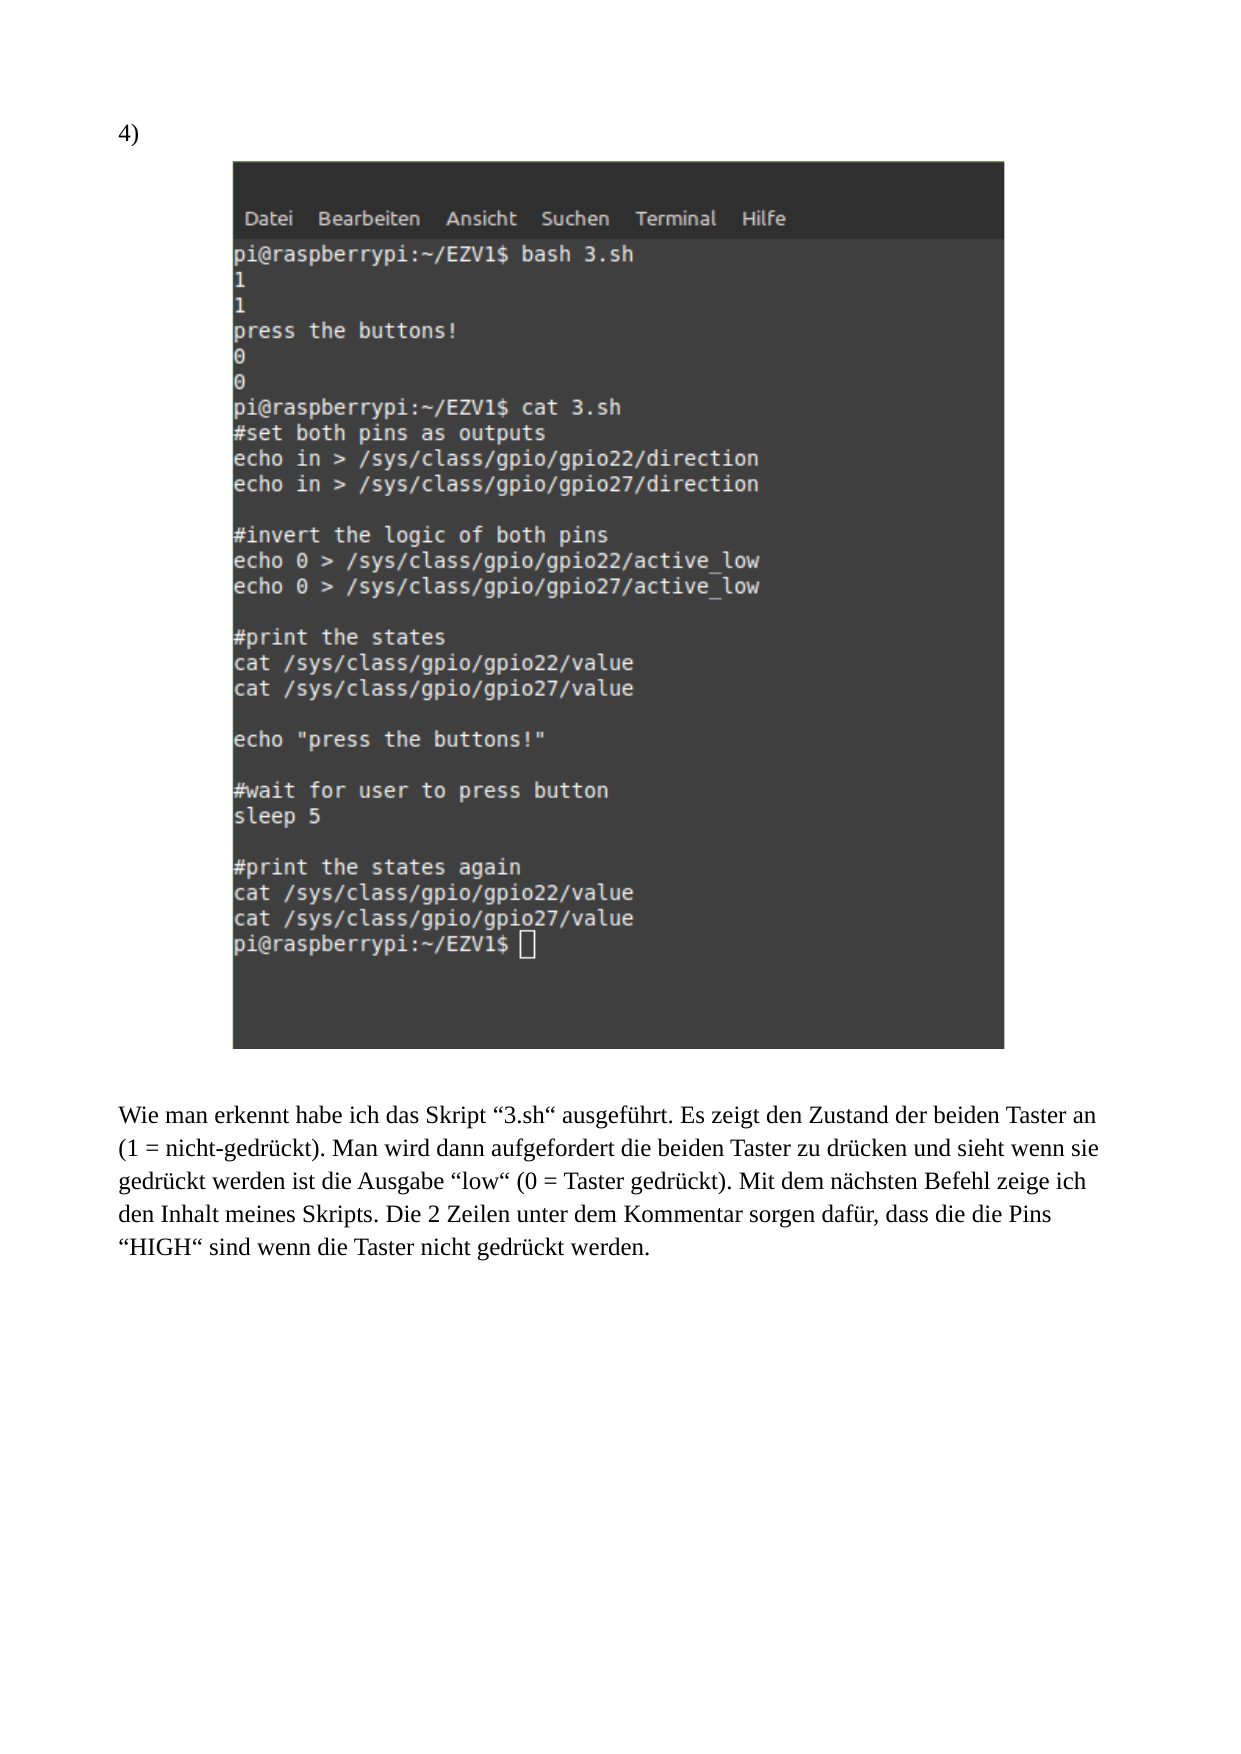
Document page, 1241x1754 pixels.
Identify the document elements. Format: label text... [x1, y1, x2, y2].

text 4) [118, 118, 1122, 147]
picture [232, 161, 1005, 1049]
text Wie man erkennt habe ich das Skript “3.sh“ ausgeführt. Es zeigt den Zustand der beiden Taster an (1 = nicht-gedrückt). Man wird dann aufgefordert die beiden Taster zu drücken und sieht wenn sie gedrückt werden ist die Ausgabe “low“ (0 = Taster gedrückt). Mit dem nächsten Befehl zeige ich den Inhalt meines Skripts. Die 2 Zeilen unter dem Kommentar sorgen dafür, dass die die Pins “HIGH“ sind wenn die Taster nicht gedrückt werden. [118, 1100, 1122, 1261]
